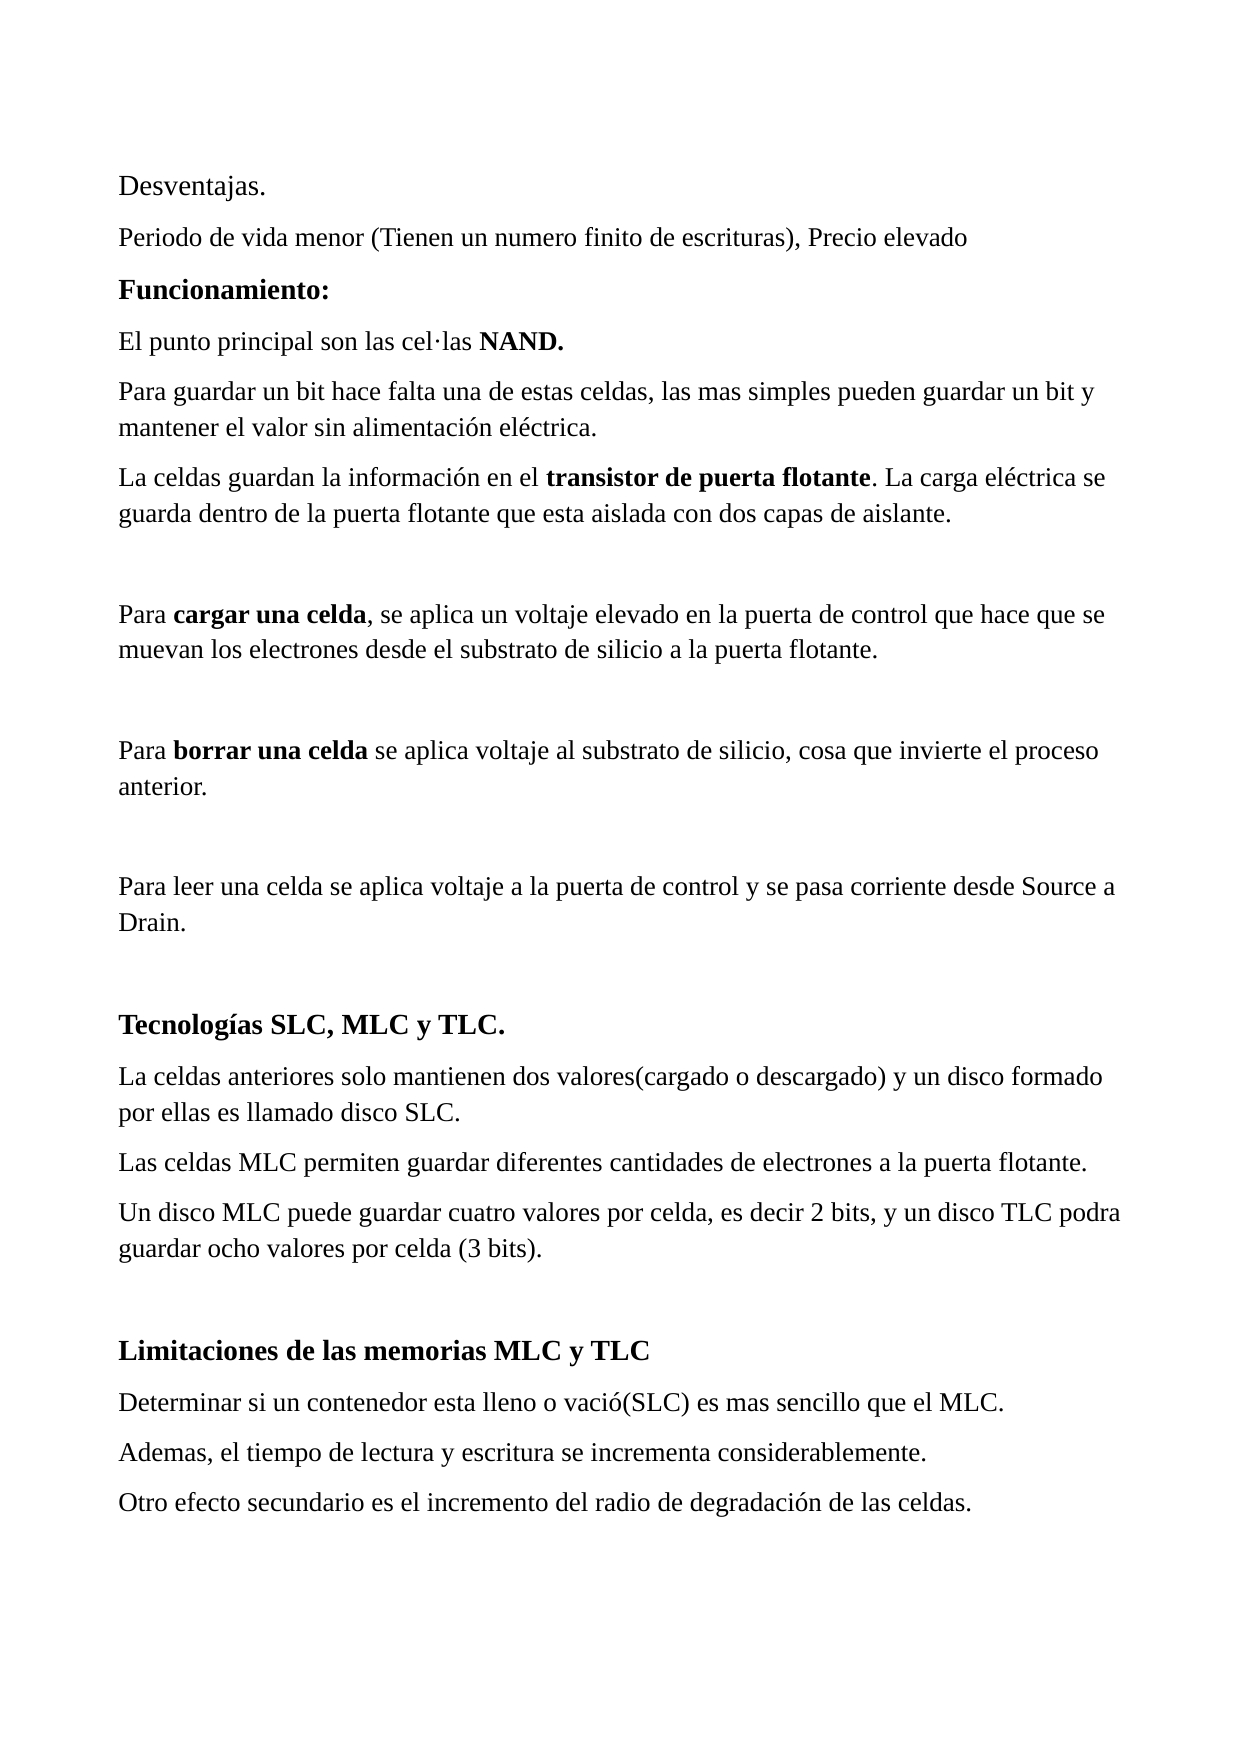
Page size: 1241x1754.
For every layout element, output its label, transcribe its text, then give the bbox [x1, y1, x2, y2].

text Ademas, el tiempo de lectura y escritura se incrementa considerablemente. [118, 1436, 1122, 1467]
text Para guardar un bit hace falta una de estas celdas, las mas simples pueden guardar un bit y mantener el valor sin alimentación eléctrica. [118, 375, 1122, 442]
text Otro efecto secundario es el incremento del radio de degradación de las celdas. [118, 1486, 1122, 1517]
text Un disco MLC puede guardar cuatro valores por celda, es decir 2 bits, y un disco TLC podra guardar ocho valores por celda (3 bits). [118, 1196, 1122, 1263]
text Periodo de vida menor (Tienen un numero finito de escrituras), Precio elevado [118, 222, 1122, 253]
text Para leer una celda se aplica voltaje a la puerta de control y se pasa corriente desde Source a Drain. [118, 870, 1122, 937]
text Determinar si un contenedor esta lleno o vació(SLC) es mas sencillo que el MLC. [118, 1386, 1122, 1417]
text Para borrar una celda se aplica voltaje al substrato de silicio, cosa que invierte el proceso anterior. [118, 734, 1122, 801]
text Desventajas. [118, 168, 1122, 202]
text Las celdas MLC permiten guardar diferentes cantidades de electrones a la puerta flotante. [118, 1146, 1122, 1177]
text Para cargar una celda, se aplica un voltaje elevado en la puerta de control que hace que se muevan los electrones desde el substrato de silicio a la puerta flotante. [118, 598, 1122, 664]
text Tecnologías SLC, MLC y TLC. [118, 1007, 1122, 1040]
text Funcionamiento: [118, 272, 1122, 305]
text Limitaciones de las memorias MLC y TLC [118, 1333, 1122, 1366]
text La celdas guardan la información en el transistor de puerta flotante. La carga eléctrica se guarda dentro de la puerta flotante que esta aislada con dos capas de aislante. [118, 461, 1122, 528]
text El punto principal son las cel·las NAND. [118, 325, 1122, 356]
text La celdas anteriores solo mantienen dos valores(cargado o descargado) y un disco formado por ellas es llamado disco SLC. [118, 1060, 1122, 1127]
